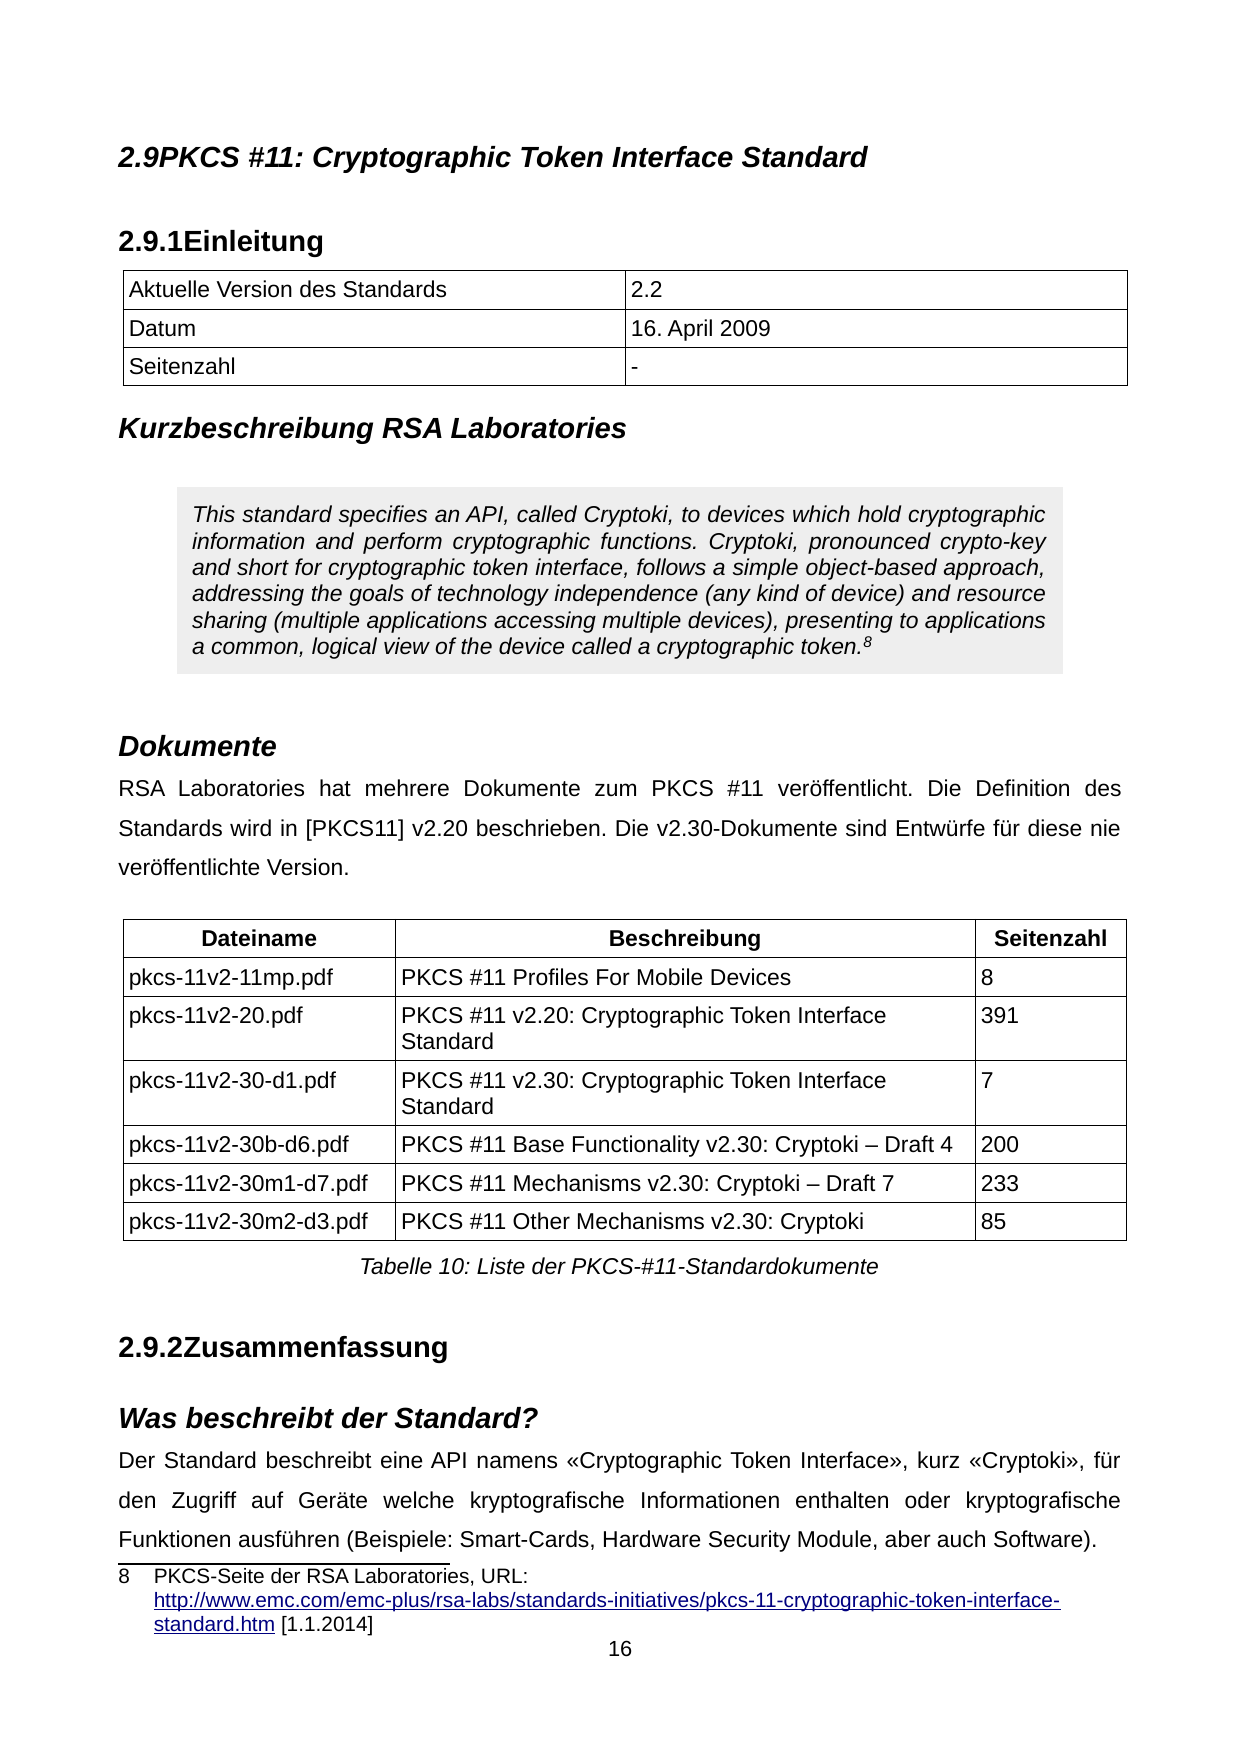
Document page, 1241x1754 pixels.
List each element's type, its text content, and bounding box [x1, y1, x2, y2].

table_cell pkcs-11v2-30-d1.pdf [124, 1061, 395, 1125]
subtitle PKCS #11: Cryptographic Token Interface Standard [118, 140, 1122, 173]
table_cell Datum [124, 310, 625, 347]
table_cell Seitenzahl [124, 348, 625, 385]
table_cell PKCS #11 Other Mechanisms v2.30: Cryptoki [396, 1203, 975, 1240]
text This standard specifies an API, called Cryptoki, to devices which hold cryptographic information and perform cryptographic functions. Cryptoki, pronounced crypto-key and short for cryptographic token interface, follows a simple object-based approach, addressing the goals of technology independence (any kind of device) and resource sharing (multiple applications accessing multiple devices), presenting to applications a common, logical view of the device called a cryptographic token. [177, 487, 1063, 674]
table_cell PKCS #11 v2.30: Cryptographic Token Interface Standard [396, 1061, 975, 1125]
table_cell 7 [976, 1061, 1126, 1125]
table_cell 85 [976, 1203, 1126, 1240]
table_cell PKCS #11 Base Functionality v2.30: Cryptoki – Draft 4 [396, 1126, 975, 1163]
table_cell PKCS #11 Mechanisms v2.30: Cryptoki – Draft 7 [396, 1164, 975, 1202]
text Der Standard beschreibt eine API namens «Cryptographic Token Interface», kurz «Cryptoki», für den Zugriff auf Geräte welche kryptografische Informationen enthalten oder kryptografische Funktionen ausführen (Beispiele: Smart-Cards, Hardware Security Module, aber auch Software). [118, 1447, 1122, 1552]
text RSA Laboratories hat mehrere Dokumente zum PKCS #11 veröffentlicht. Die Definition des Standards wird in [PKCS11] v2.20 beschrieben. Die v2.30-Dokumente sind Entwürfe für diese nie veröffentlichte Version. [118, 775, 1122, 880]
subtitle Zusammenfassung [118, 1330, 1122, 1363]
table_cell pkcs-11v2-20.pdf [124, 997, 395, 1060]
table_header Beschreibung [396, 920, 975, 957]
table_header Dateiname [124, 920, 395, 957]
table_cell 200 [976, 1126, 1126, 1163]
table_header 2.2 [626, 271, 1127, 308]
table_header Seitenzahl [976, 920, 1126, 957]
table_cell PKCS #11 v2.20: Cryptographic Token Interface Standard [396, 997, 975, 1060]
table_cell - [626, 348, 1127, 385]
table_cell 391 [976, 997, 1126, 1060]
subtitle Einleitung [118, 224, 1122, 258]
table_cell PKCS #11 Profiles For Mobile Devices [396, 958, 975, 996]
subtitle Dokumente [118, 729, 1122, 762]
table_header Aktuelle Version des Standards [124, 271, 625, 308]
table_cell pkcs-11v2-30b-d6.pdf [124, 1126, 395, 1163]
table_cell pkcs-11v2-30m2-d3.pdf [124, 1203, 395, 1240]
text PKCS-Seite der RSA Laboratories, URL: http://www.emc.com/emc-plus/rsa-labs/standards-initiatives/pkcs-11-cryptographic-token-interface-standard.htm [1.1.2014] [118, 1564, 1122, 1636]
subtitle Was beschreibt der Standard? [118, 1401, 1122, 1434]
table_cell pkcs-11v2-11mp.pdf [124, 958, 395, 996]
text Tabelle 10: Liste der PKCS-#11-Standardokumente [118, 1253, 1122, 1279]
table_cell pkcs-11v2-30m1-d7.pdf [124, 1164, 395, 1202]
table_cell 8 [976, 958, 1126, 996]
table_cell 233 [976, 1164, 1126, 1202]
table_cell 16. April 2009 [626, 310, 1127, 347]
subtitle Kurzbeschreibung RSA Laboratories [118, 411, 1122, 444]
